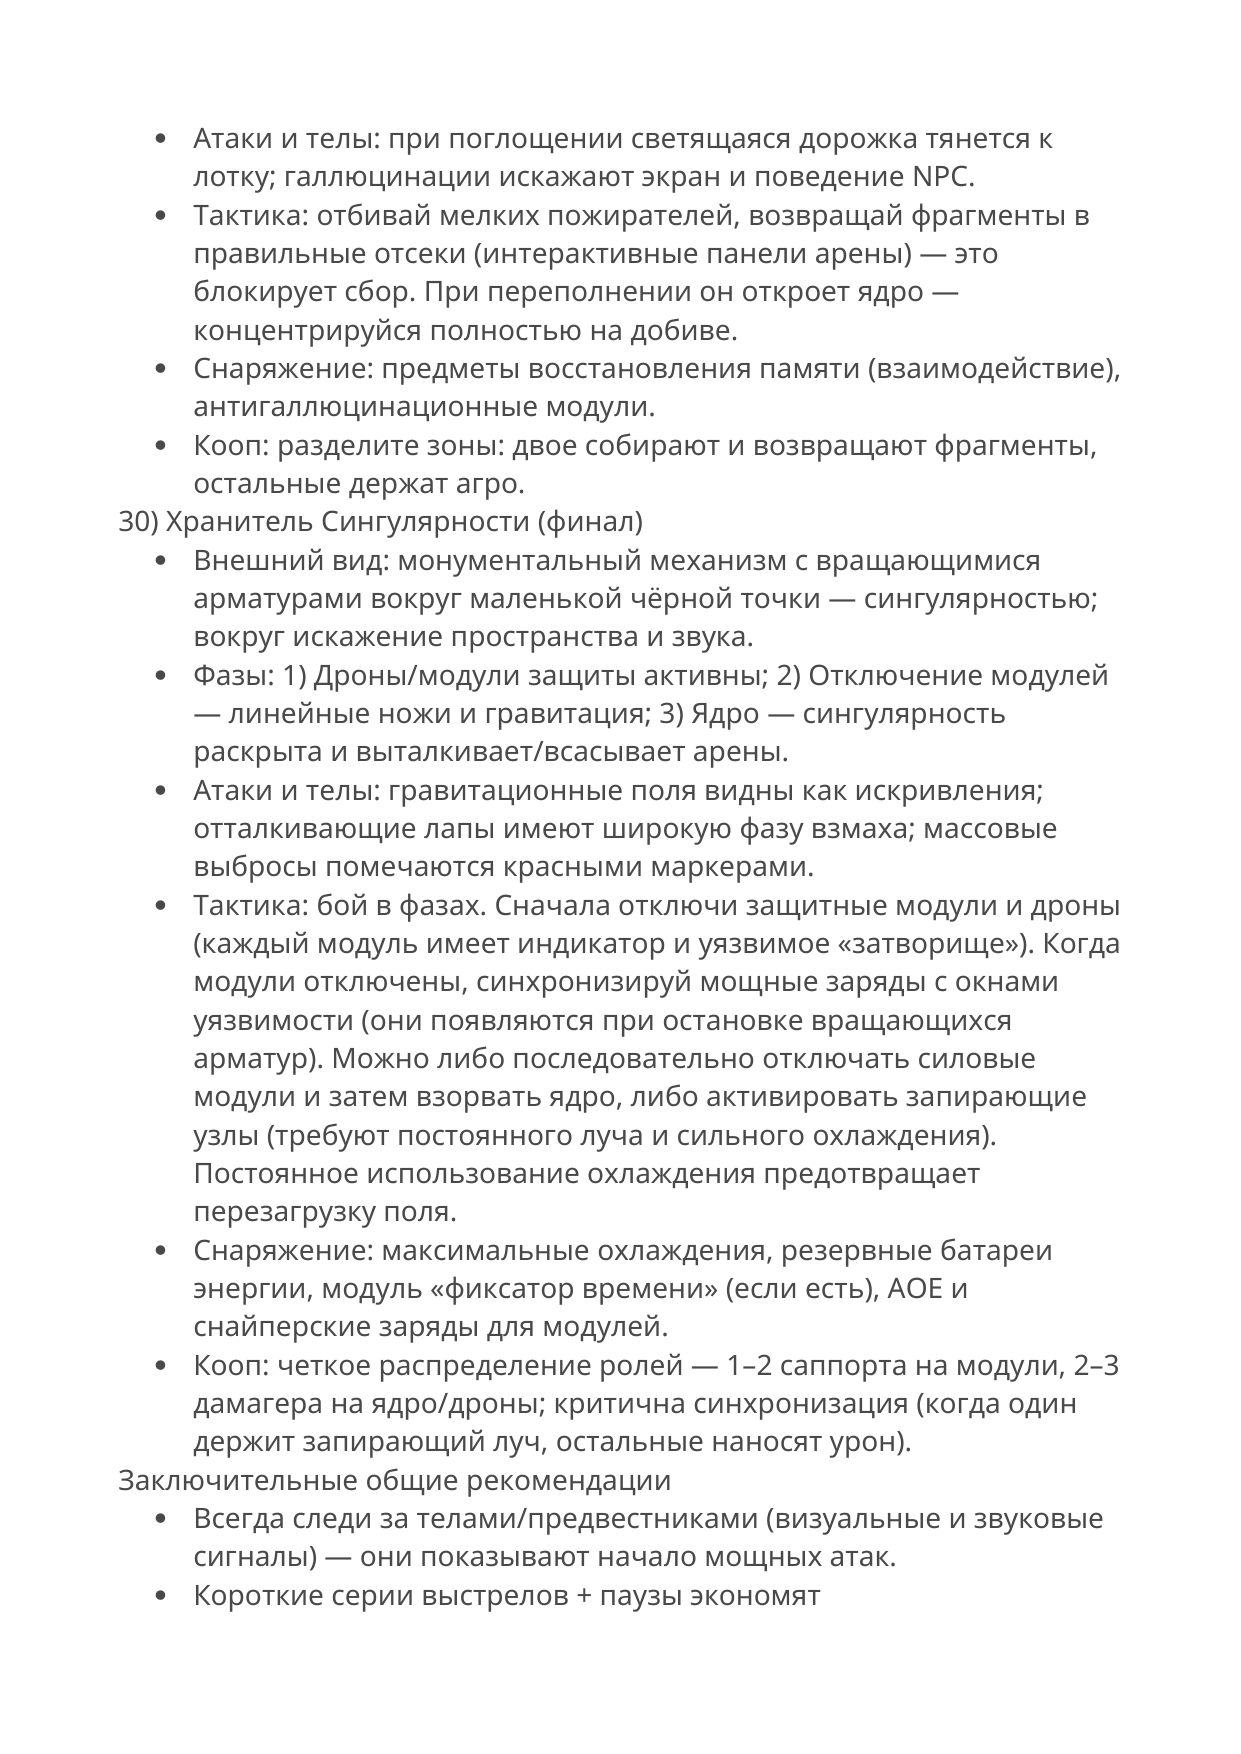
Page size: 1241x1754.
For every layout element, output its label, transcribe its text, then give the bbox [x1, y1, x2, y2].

list Атаки и телы: при поглощении светящаяся дорожка тянется к лотку; галлюцинации искажают экран и поведение NPC. [156, 118, 1122, 195]
text 30) Хранитель Сингулярности (финал) [118, 501, 1122, 540]
list Тактика: отбивай мелких пожирателей, возвращай фрагменты в правильные отсеки (интерактивные панели арены) — это блокирует сбор. При переполнении он откроет ядро — концентрируйся полностью на добиве. [156, 195, 1122, 348]
list Фазы: 1) Дроны/модули защиты активны; 2) Отключение модулей — линейные ножи и гравитация; 3) Ядро — сингулярность раскрыта и выталкивает/всасывает арены. [156, 655, 1122, 770]
list Внешний вид: монументальный механизм с вращающимися арматурами вокруг маленькой чёрной точки — сингулярностью; вокруг искажение пространства и звука. [156, 540, 1122, 655]
list Снаряжение: максимальные охлаждения, резервные батареи энергии, модуль «фиксатор времени» (если есть), AOE и снайперские заряды для модулей. [156, 1230, 1122, 1345]
list Кооп: разделите зоны: двое собирают и возвращают фрагменты, остальные держат агро. [156, 425, 1122, 501]
list Всегда следи за телами/предвестниками (визуальные и звуковые сигналы) — они показывают начало мощных атак. [156, 1498, 1122, 1575]
list Кооп: четкое распределение ролей — 1–2 саппорта на модули, 2–3 дамагера на ядро/дроны; критична синхронизация (когда один держит запирающий луч, остальные наносят урон). [156, 1345, 1122, 1460]
list Снаряжение: предметы восстановления памяти (взаимодействие), антигаллюцинационные модули. [156, 348, 1122, 425]
list Тактика: бой в фазах. Сначала отключи защитные модули и дроны (каждый модуль имеет индикатор и уязвимое «затворище»). Когда модули отключены, синхронизируй мощные заряды с окнами уязвимости (они появляются при остановке вращающихся арматур). Можно либо последовательно отключать силовые модули и затем взорвать ядро, либо активировать запирающие узлы (требуют постоянного луча и сильного охлаждения). Постоянное использование охлаждения предотвращает перезагрузку поля. [156, 885, 1122, 1230]
list Атаки и телы: гравитационные поля видны как искривления; отталкивающие лапы имеют широкую фазу взмаха; массовые выбросы помечаются красными маркерами. [156, 770, 1122, 885]
text Заключительные общие рекомендации [118, 1460, 1122, 1498]
list Короткие серии выстрелов + паузы экономят [156, 1575, 1122, 1613]
